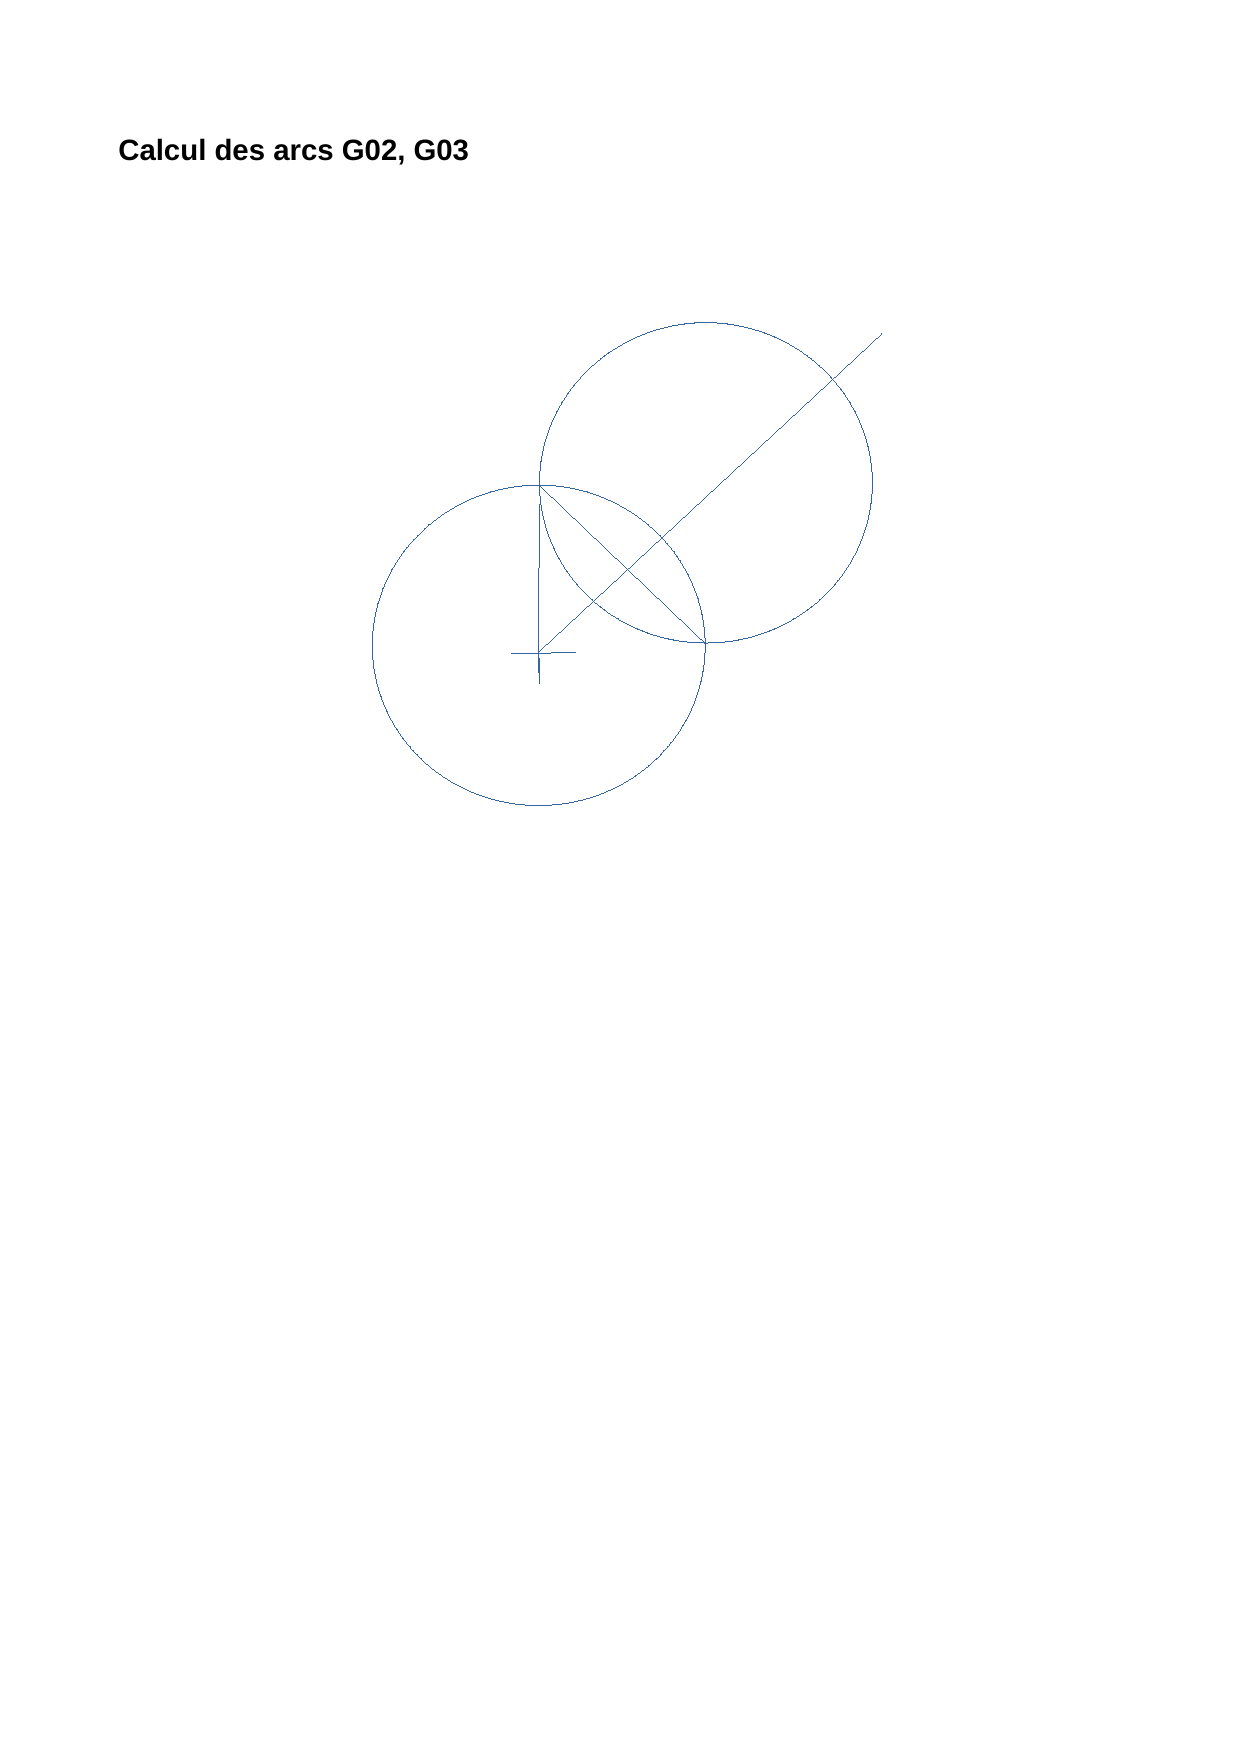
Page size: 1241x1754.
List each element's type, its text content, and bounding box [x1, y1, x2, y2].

subtitle Calcul des arcs G02, G03 [118, 133, 1122, 166]
